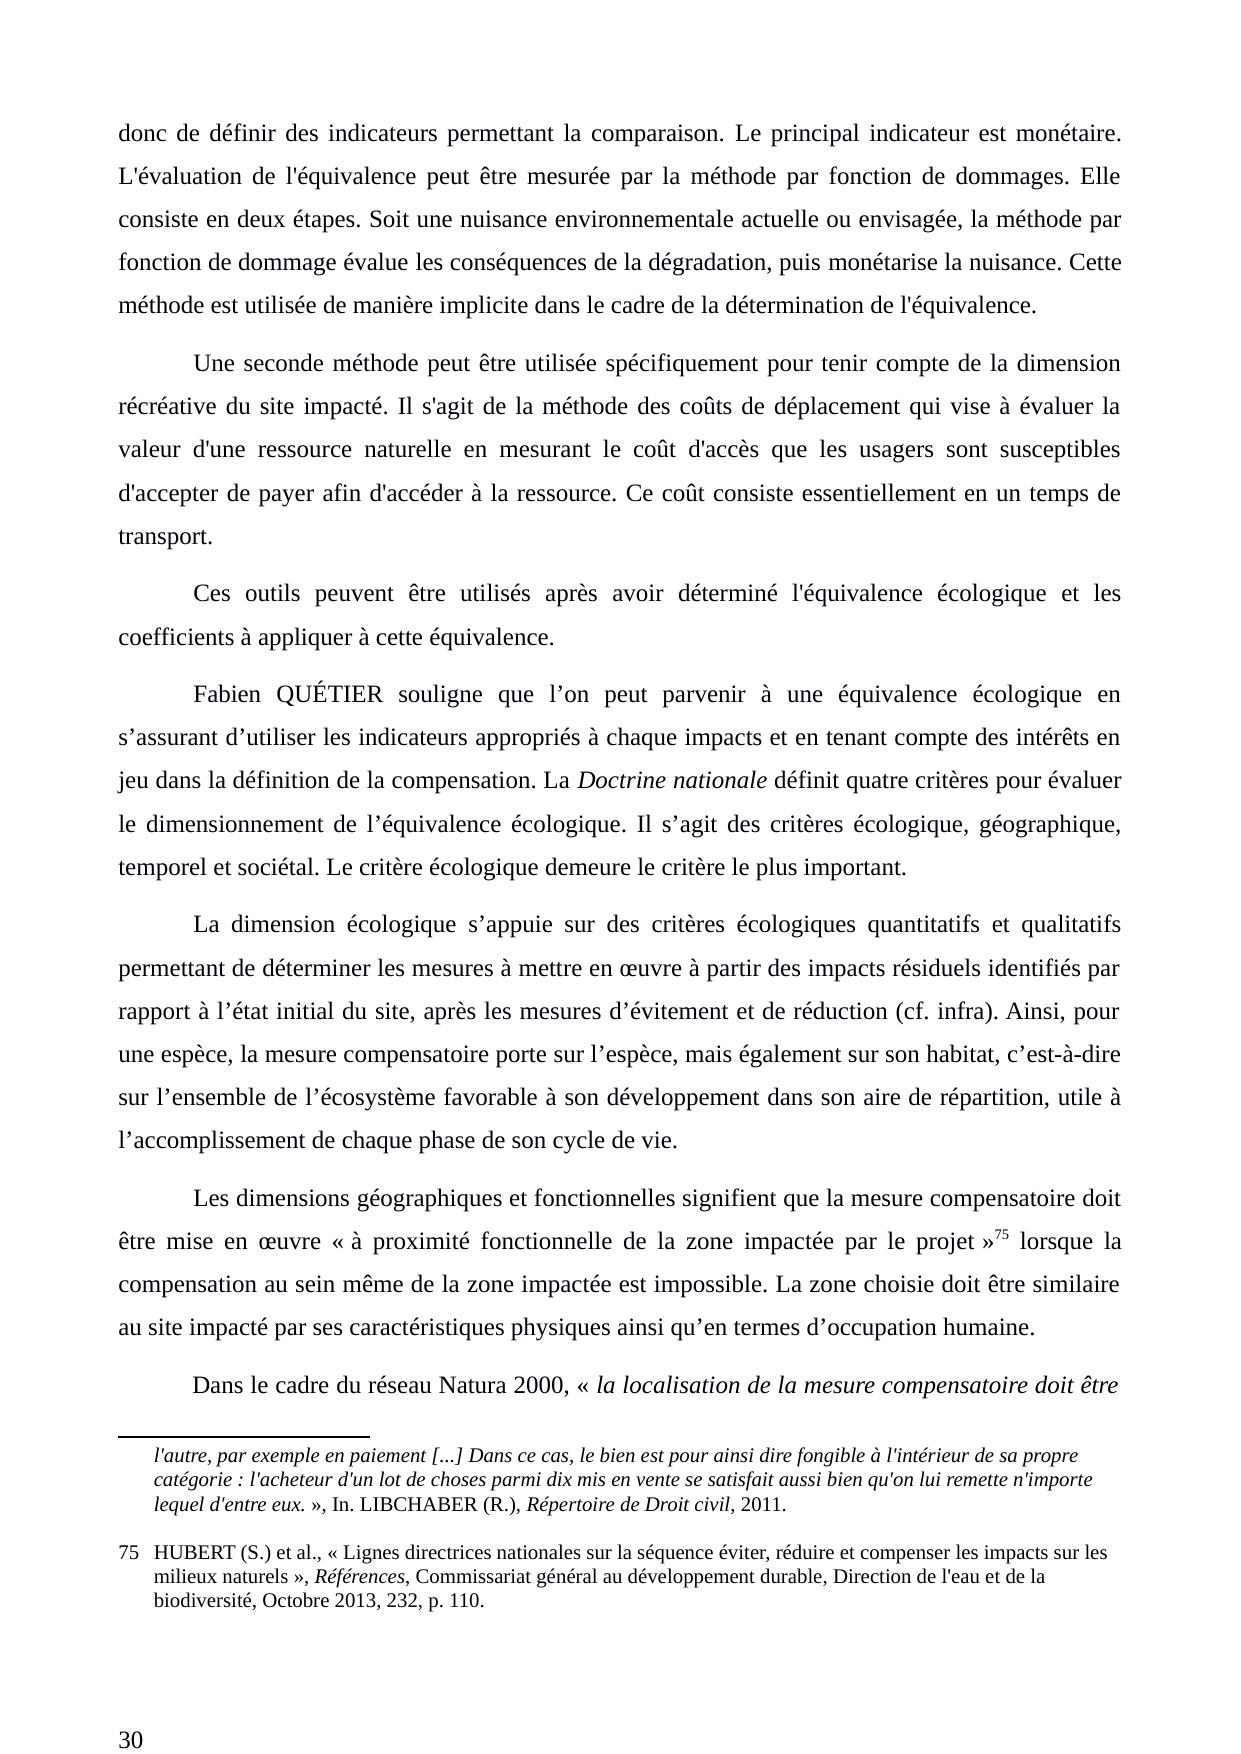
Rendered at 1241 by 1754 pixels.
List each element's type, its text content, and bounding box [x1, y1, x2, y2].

text La dimension écologique s’appuie sur des critères écologiques quantitatifs et qualitatifs permettant de déterminer les mesures à mettre en œuvre à partir des impacts résiduels identifiés par rapport à l’état initial du site, après les mesures d’évitement et de réduction (cf. infra). Ainsi, pour une espèce, la mesure compensatoire porte sur l’espèce, mais également sur son habitat, c’est-à-dire sur l’ensemble de l’écosystème favorable à son développement dans son aire de répartition, utile à l’accomplissement de chaque phase de son cycle de vie. [118, 909, 1122, 1154]
text Fabien QUÉTIER souligne que l’on peut parvenir à une équivalence écologique en s’assurant d’utiliser les indicateurs appropriés à chaque impacts et en tenant compte des intérêts en jeu dans la définition de la compensation. La Doctrine nationale définit quatre critères pour évaluer le dimensionnement de l’équivalence écologique. Il s’agit des critères écologique, géographique, temporel et sociétal. Le critère écologique demeure le critère le plus important. [118, 679, 1122, 881]
text Ces outils peuvent être utilisés après avoir déterminé l'équivalence écologique et les coefficients à appliquer à cette équivalence. [118, 578, 1122, 650]
text Une seconde méthode peut être utilisée spécifiquement pour tenir compte de la dimension récréative du site impacté. Il s'agit de la méthode des coûts de déplacement qui vise à évaluer la valeur d'une ressource naturelle en mesurant le coût d'accès que les usagers sont susceptibles d'accepter de payer afin d'accéder à la ressource. Ce coût consiste essentiellement en un temps de transport. [118, 348, 1122, 549]
text HUBERT (S.) et al., « Lignes directrices nationales sur la séquence éviter, réduire et compenser les impacts sur les milieux naturels », Références, Commissariat général au développement durable, Direction de l'eau et de la biodiversité, Octobre 2013, 232, p. 110. [118, 1539, 1122, 1612]
text donc de définir des indicateurs permettant la comparaison. Le principal indicateur est monétaire. L'évaluation de l'équivalence peut être mesurée par la méthode par fonction de dommages. Elle consiste en deux étapes. Soit une nuisance environnementale actuelle ou envisagée, la méthode par fonction de dommage évalue les conséquences de la dégradation, puis monétarise la nuisance. Cette méthode est utilisée de manière implicite dans le cadre de la détermination de l'équivalence. [118, 118, 1122, 319]
text l'autre, par exemple en paiement [...] Dans ce cas, le bien est pour ainsi dire fongible à l'intérieur de sa propre catégorie : l'acheteur d'un lot de choses parmi dix mis en vente se satisfait aussi bien qu'on lui remette n'importe lequel d'entre eux. », In. LIBCHABER (R.), Répertoire de Droit civil, 2011. [118, 1443, 1122, 1516]
text Les dimensions géographiques et fonctionnelles signifient que la mesure compensatoire doit être mise en œuvre « à proximité fonctionnelle de la zone impactée par le projet » lorsque la compensation au sein même de la zone impactée est impossible. La zone choisie doit être similaire au site impacté par ses caractéristiques physiques ainsi qu’en termes d’occupation humaine. [118, 1183, 1122, 1341]
text Dans le cadre du réseau Natura 2000, « la localisation de la mesure compensatoire doit être [118, 1370, 1122, 1399]
